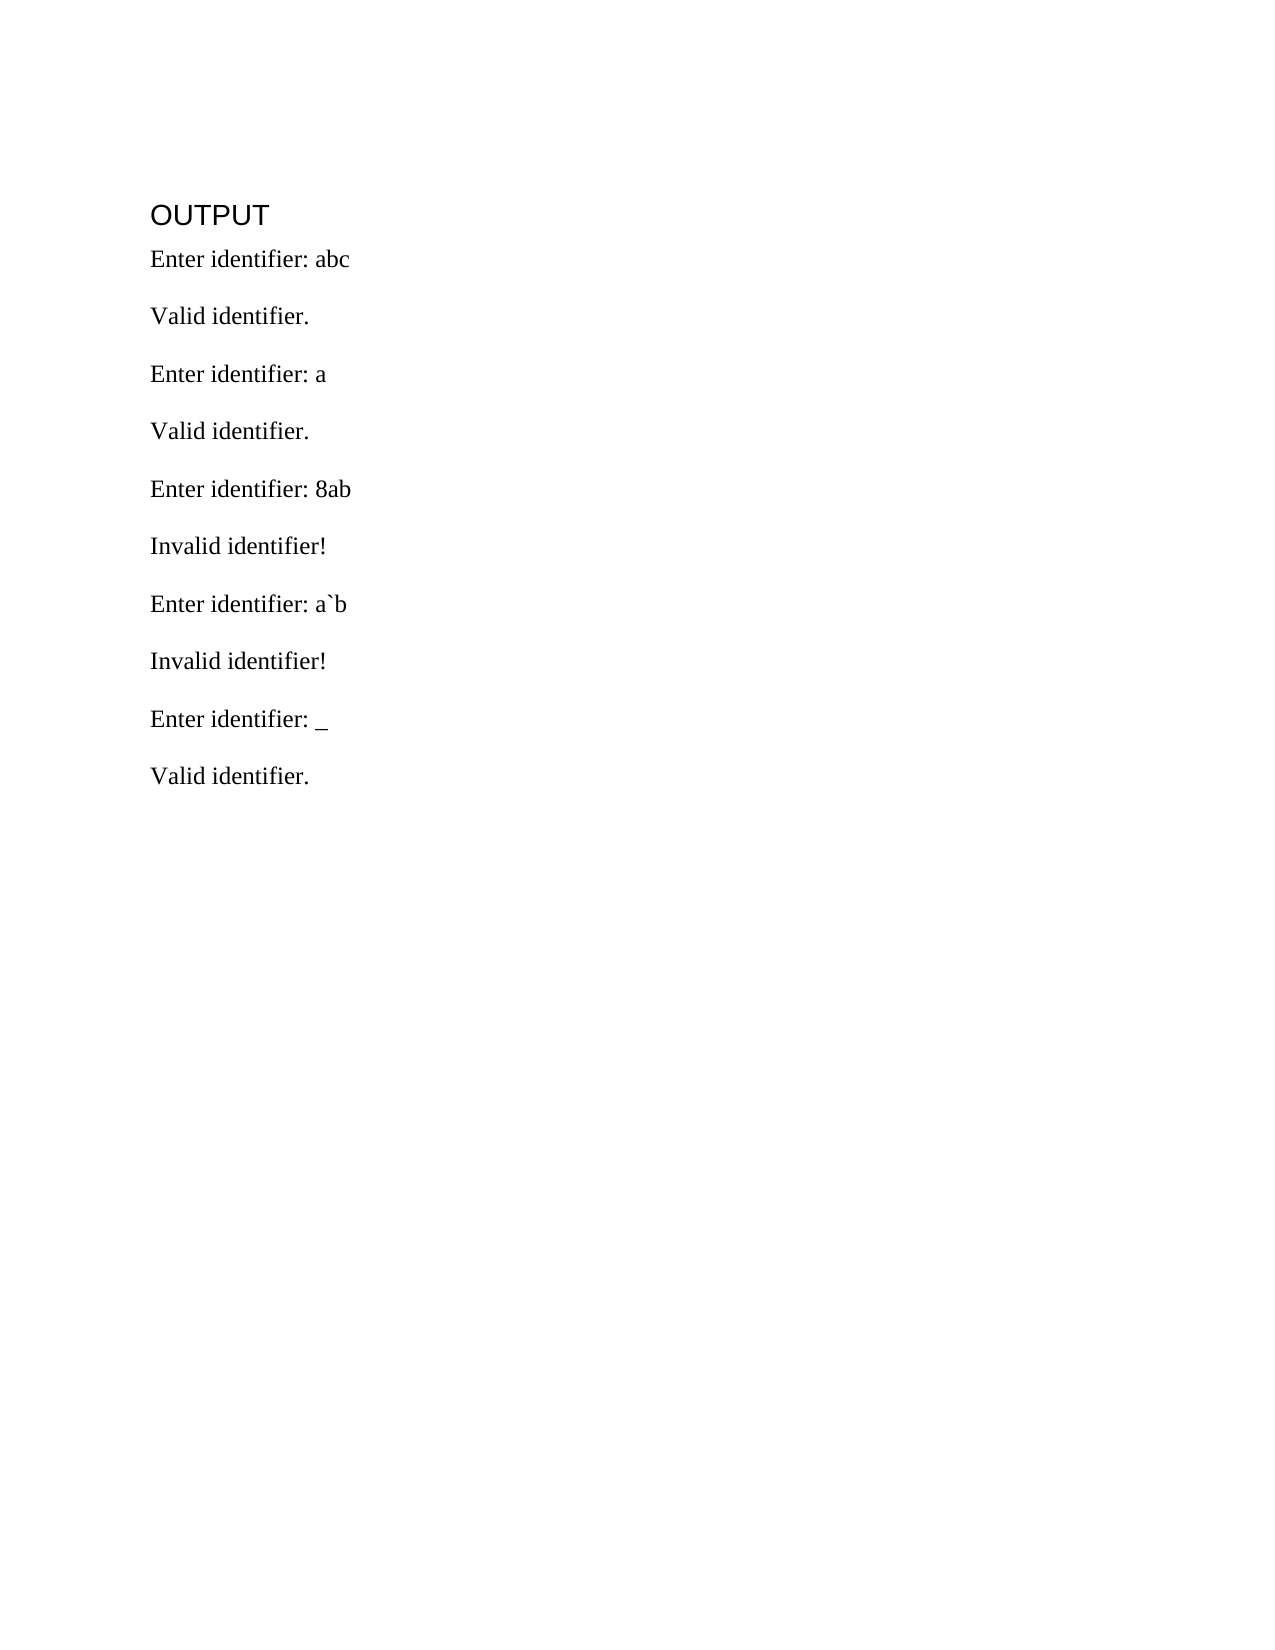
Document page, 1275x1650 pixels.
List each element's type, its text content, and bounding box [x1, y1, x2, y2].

text Enter identifier: a`b [150, 589, 1125, 617]
text Valid identifier. [150, 761, 1125, 790]
subtitle OUTPUT [150, 198, 1125, 231]
text Enter identifier: a [150, 359, 1125, 387]
text Valid identifier. [150, 416, 1125, 445]
text Invalid identifier! [150, 646, 1125, 675]
text Valid identifier. [150, 301, 1125, 330]
text Enter identifier: _ [150, 704, 1125, 732]
text Invalid identifier! [150, 531, 1125, 560]
text Enter identifier: abc [150, 244, 1125, 272]
text Enter identifier: 8ab [150, 474, 1125, 502]
